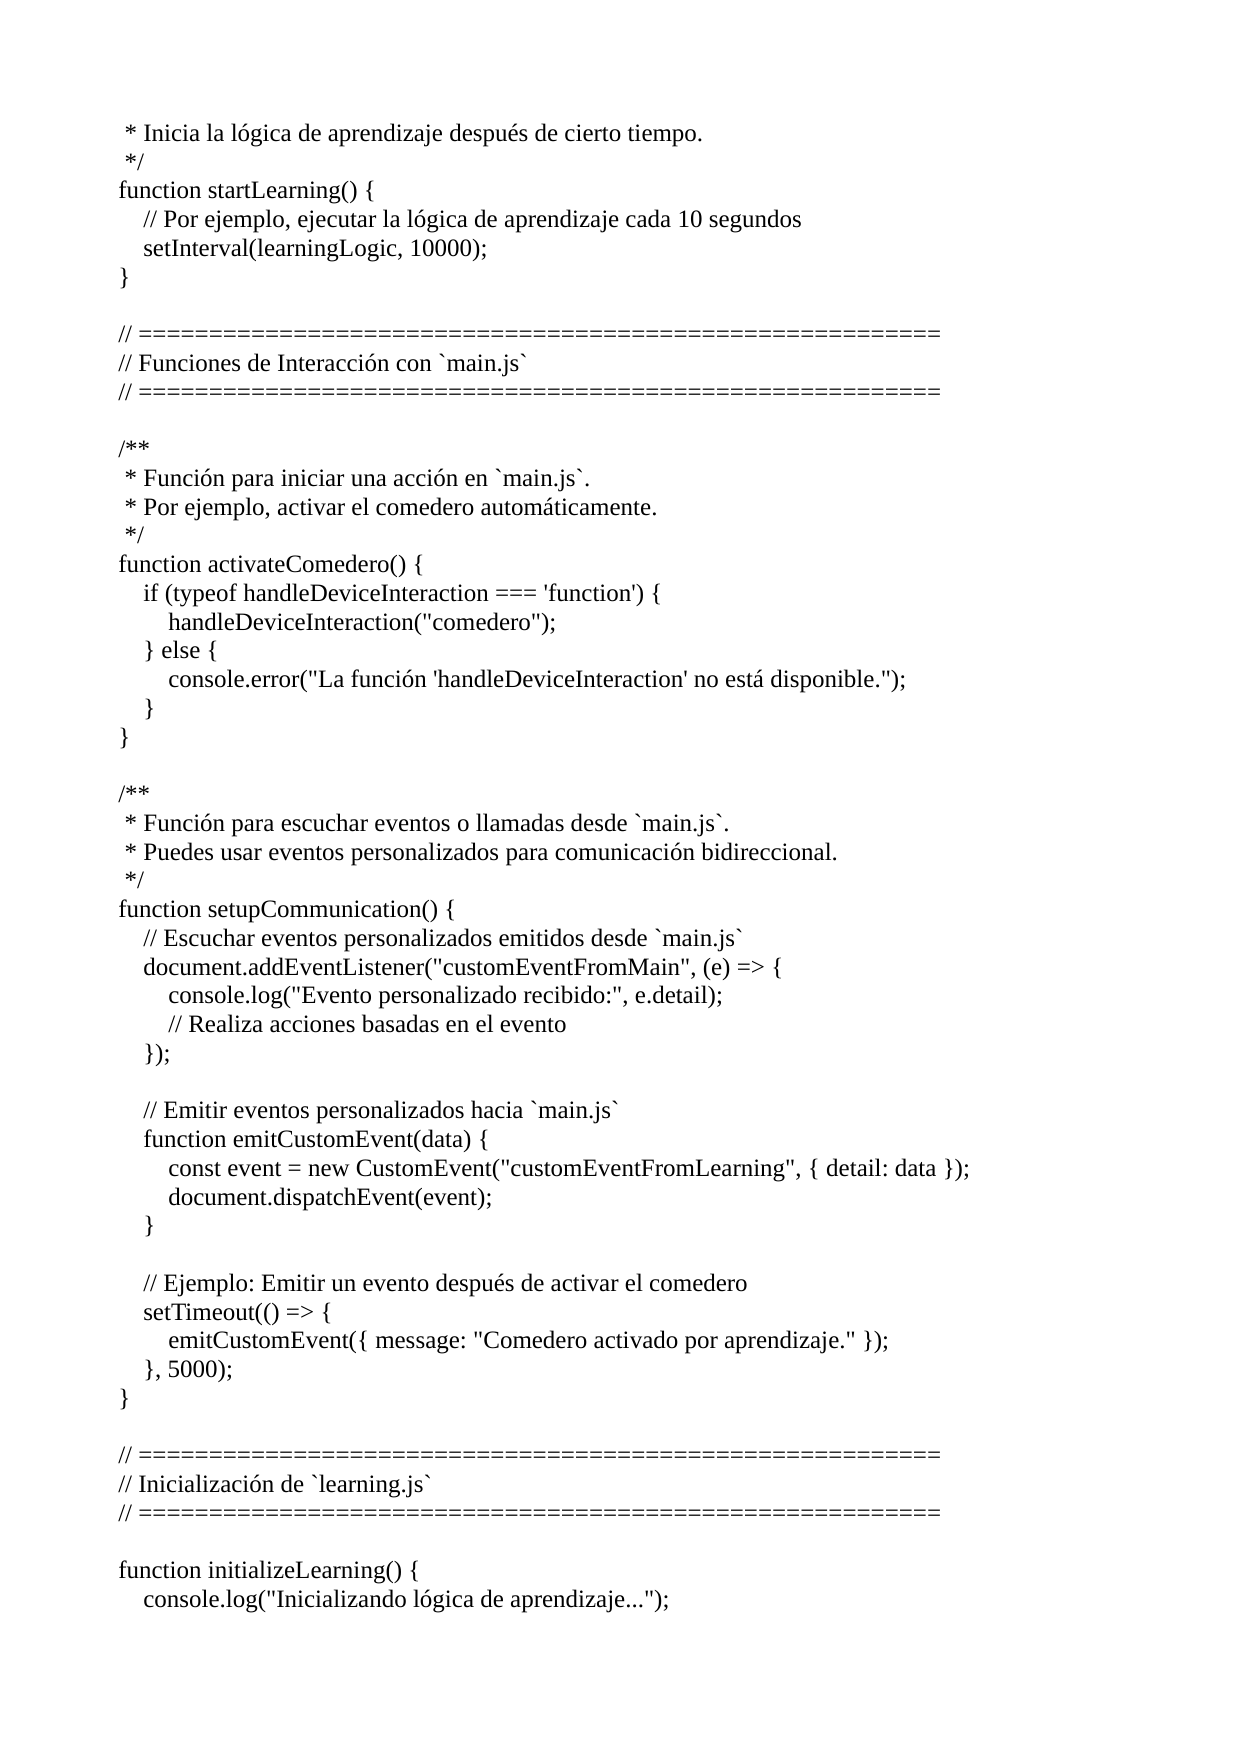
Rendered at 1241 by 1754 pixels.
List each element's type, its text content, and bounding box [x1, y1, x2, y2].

text if (typeof handleDeviceInteraction === 'function') { [118, 578, 1122, 607]
text // Inicialización de `learning.js` [118, 1469, 1122, 1498]
text /** [118, 779, 1122, 808]
text } [118, 1211, 1122, 1239]
text console.error("La función 'handleDeviceInteraction' no está disponible."); [118, 664, 1122, 693]
text function setupCommunication() { [118, 894, 1122, 923]
text // Escuchar eventos personalizados emitidos desde `main.js` [118, 923, 1122, 952]
text // ========================================================= [118, 1498, 1122, 1527]
text */ [118, 147, 1122, 176]
text // ========================================================= [118, 1441, 1122, 1469]
text // Funciones de Interacción con `main.js` [118, 348, 1122, 377]
text console.log("Inicializando lógica de aprendizaje..."); [118, 1584, 1122, 1613]
text // ========================================================= [118, 377, 1122, 406]
text document.addEventListener("customEventFromMain", (e) => { [118, 952, 1122, 981]
text function emitCustomEvent(data) { [118, 1124, 1122, 1153]
text setInterval(learningLogic, 10000); [118, 233, 1122, 262]
text } [118, 722, 1122, 751]
text } else { [118, 636, 1122, 664]
text // ========================================================= [118, 319, 1122, 348]
text }, 5000); [118, 1354, 1122, 1383]
text */ [118, 521, 1122, 549]
text * Función para escuchar eventos o llamadas desde `main.js`. [118, 808, 1122, 837]
text * Inicia la lógica de aprendizaje después de cierto tiempo. [118, 118, 1122, 147]
text emitCustomEvent({ message: "Comedero activado por aprendizaje." }); [118, 1326, 1122, 1354]
text console.log("Evento personalizado recibido:", e.detail); [118, 981, 1122, 1009]
text // Realiza acciones basadas en el evento [118, 1009, 1122, 1038]
text setTimeout(() => { [118, 1297, 1122, 1326]
text * Puedes usar eventos personalizados para comunicación bidireccional. [118, 837, 1122, 866]
text function activateComedero() { [118, 549, 1122, 578]
text } [118, 262, 1122, 291]
text // Emitir eventos personalizados hacia `main.js` [118, 1096, 1122, 1124]
text // Ejemplo: Emitir un evento después de activar el comedero [118, 1268, 1122, 1297]
text function initializeLearning() { [118, 1556, 1122, 1584]
text /** [118, 434, 1122, 463]
text */ [118, 866, 1122, 894]
text * Función para iniciar una acción en `main.js`. [118, 463, 1122, 492]
text }); [118, 1038, 1122, 1067]
text // Por ejemplo, ejecutar la lógica de aprendizaje cada 10 segundos [118, 204, 1122, 233]
text handleDeviceInteraction("comedero"); [118, 607, 1122, 636]
text * Por ejemplo, activar el comedero automáticamente. [118, 492, 1122, 521]
text document.dispatchEvent(event); [118, 1182, 1122, 1211]
text function startLearning() { [118, 176, 1122, 204]
text const event = new CustomEvent("customEventFromLearning", { detail: data }); [118, 1153, 1122, 1182]
text } [118, 693, 1122, 722]
text } [118, 1383, 1122, 1412]
